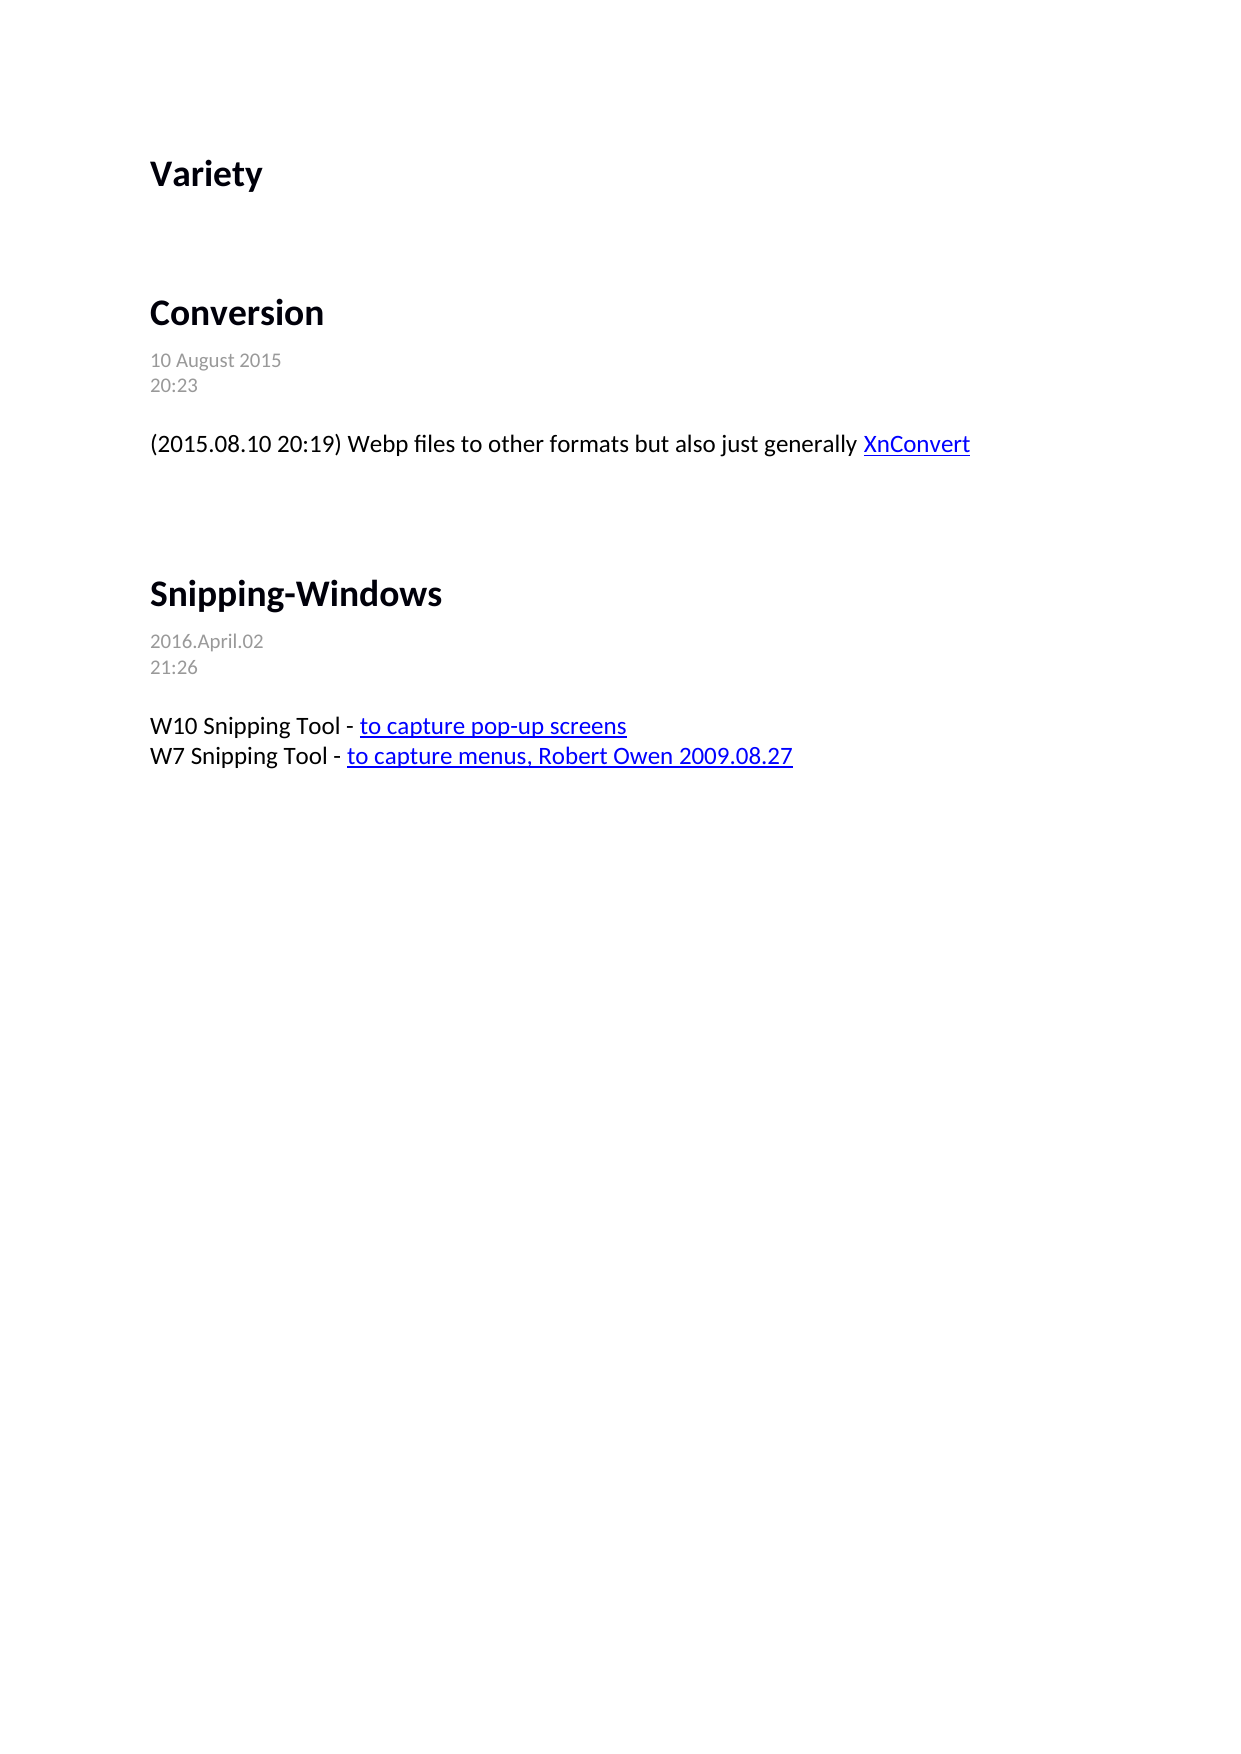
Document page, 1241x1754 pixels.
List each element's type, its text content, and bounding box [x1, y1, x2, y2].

text 20:23 [150, 373, 1090, 398]
text W7 Snipping Tool - to capture menus, Robert Owen 2009.08.27 [150, 740, 1090, 771]
text 21:26 [150, 654, 1090, 679]
text W10 Snipping Tool - to capture pop-up screens [150, 710, 1090, 740]
text (2015.08.10 20:19) Webp files to other formats but also just generally XnConvert [150, 428, 1090, 459]
subtitle Conversion [150, 289, 1090, 335]
text 10 August 2015 [150, 347, 1090, 373]
subtitle Variety [150, 150, 1090, 196]
subtitle Snipping-Windows [150, 570, 1090, 616]
text 2016.April.02 [150, 628, 1090, 654]
